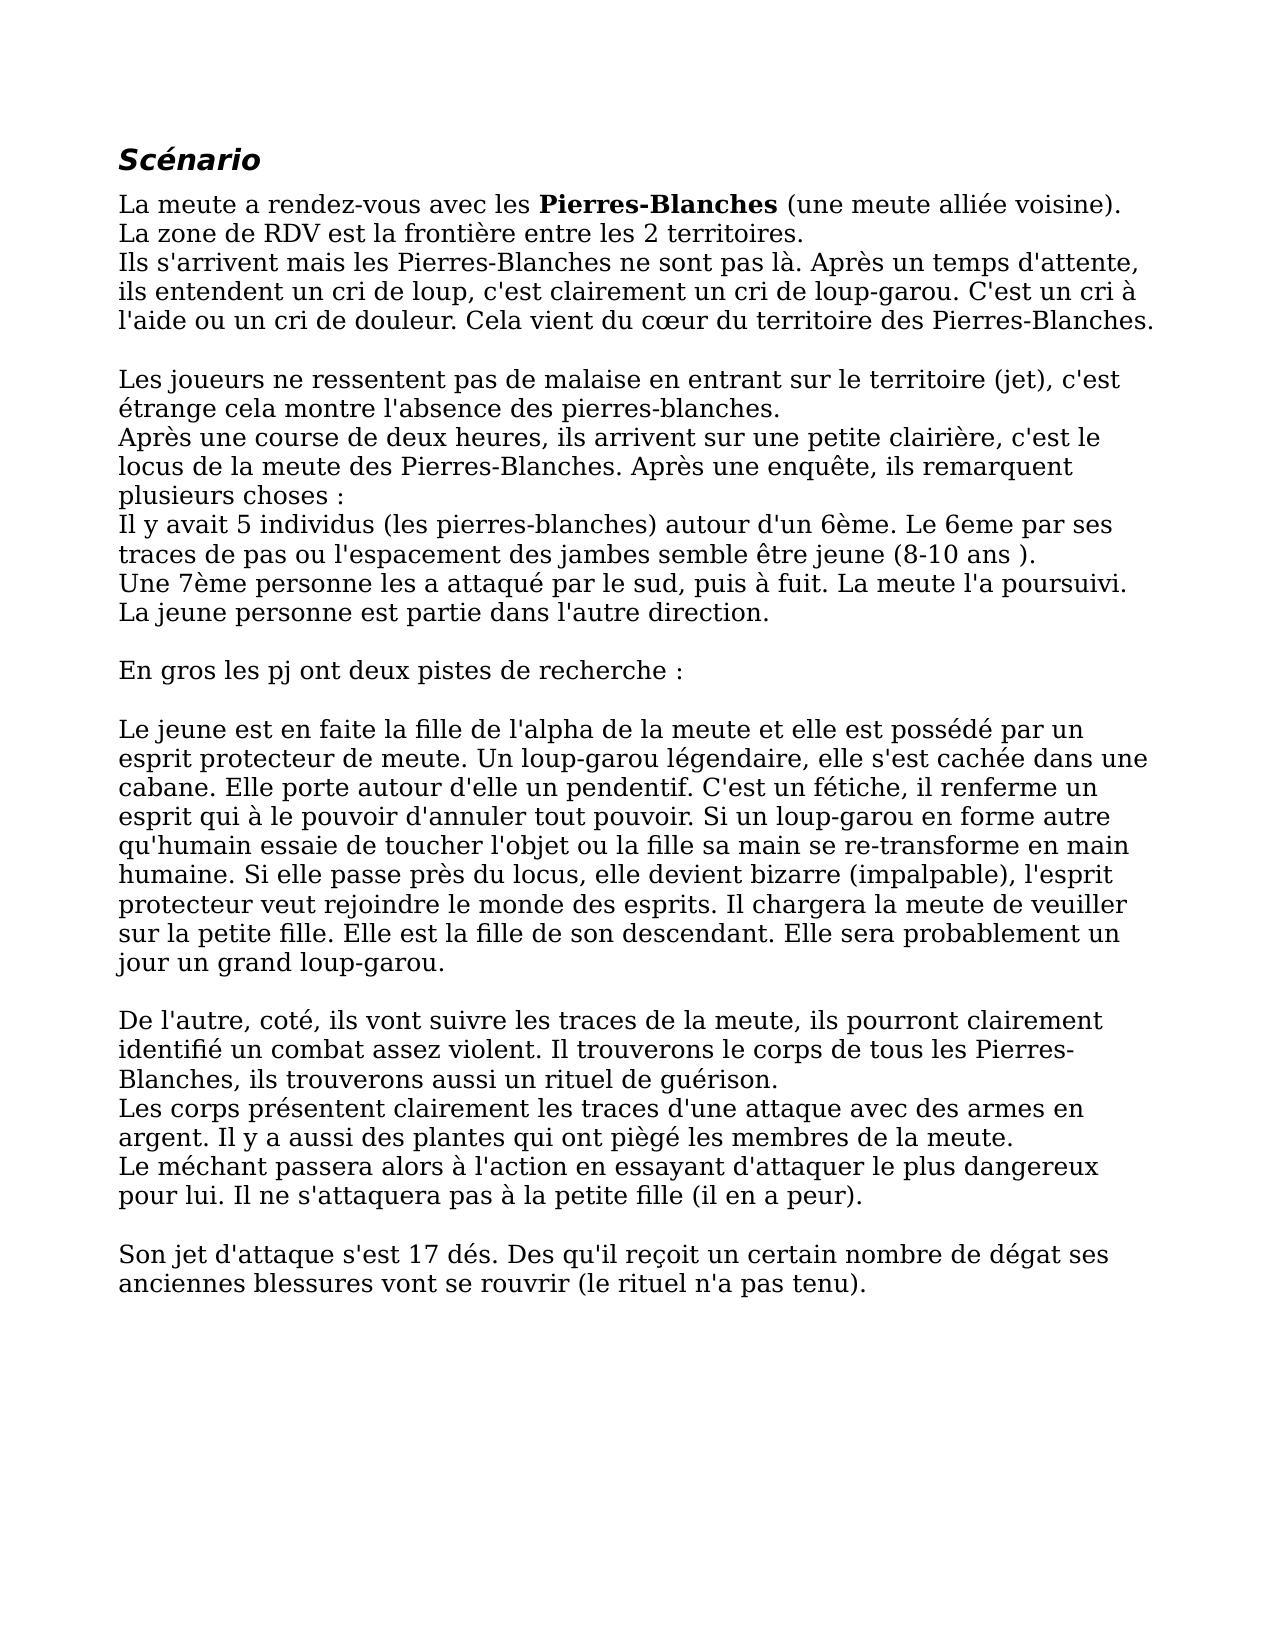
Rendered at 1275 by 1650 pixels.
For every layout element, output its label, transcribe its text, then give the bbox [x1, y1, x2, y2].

text Le jeune est en faite la fille de l'alpha de la meute et elle est possédé par un esprit protecteur de meute. Un loup-garou légendaire, elle s'est cachée dans une cabane. Elle porte autour d'elle un pendentif. C'est un fétiche, il renferme un esprit qui à le pouvoir d'annuler tout pouvoir. Si un loup-garou en forme autre qu'humain essaie de toucher l'objet ou la fille sa main se re-transforme en main humaine. Si elle passe près du locus, elle devient bizarre (impalpable), l'esprit protecteur veut rejoindre le monde des esprits. Il chargera la meute de veuiller sur la petite fille. Elle est la fille de son descendant. Elle sera probablement un jour un grand loup-garou. [118, 715, 1157, 977]
subtitle Scénario [118, 143, 1157, 177]
text Le méchant passera alors à l'action en essayant d'attaquer le plus dangereux pour lui. Il ne s'attaquera pas à la petite fille (il en a peur). [118, 1152, 1157, 1211]
text En gros les pj ont deux pistes de recherche : [118, 656, 1157, 686]
text Les joueurs ne ressentent pas de malaise en entrant sur le territoire (jet), c'est étrange cela montre l'absence des pierres-blanches. [118, 365, 1157, 423]
text Une 7ème personne les a attaqué par le sud, puis à fuit. La meute l'a poursuivi. La jeune personne est partie dans l'autre direction. [118, 569, 1157, 627]
text Après une course de deux heures, ils arrivent sur une petite clairière, c'est le locus de la meute des Pierres-Blanches. Après une enquête, ils remarquent plusieurs choses : [118, 423, 1157, 511]
text La meute a rendez-vous avec les Pierres-Blanches (une meute alliée voisine). La zone de RDV est la frontière entre les 2 territoires. [118, 189, 1157, 248]
text Ils s'arrivent mais les Pierres-Blanches ne sont pas là. Après un temps d'attente, ils entendent un cri de loup, c'est clairement un cri de loup-garou. C'est un cri à l'aide ou un cri de douleur. Cela vient du cœur du territoire des Pierres-Blanches. [118, 248, 1157, 336]
text Les corps présentent clairement les traces d'une attaque avec des armes en argent. Il y a aussi des plantes qui ont piègé les membres de la meute. [118, 1094, 1157, 1152]
text Son jet d'attaque s'est 17 dés. Des qu'il reçoit un certain nombre de dégat ses anciennes blessures vont se rouvrir (le rituel n'a pas tenu). [118, 1240, 1157, 1298]
text De l'autre, coté, ils vont suivre les traces de la meute, ils pourront clairement identifié un combat assez violent. Il trouverons le corps de tous les Pierres-Blanches, ils trouverons aussi un rituel de guérison. [118, 1006, 1157, 1094]
text Il y avait 5 individus (les pierres-blanches) autour d'un 6ème. Le 6eme par ses traces de pas ou l'espacement des jambes semble être jeune (8-10 ans ). [118, 511, 1157, 569]
